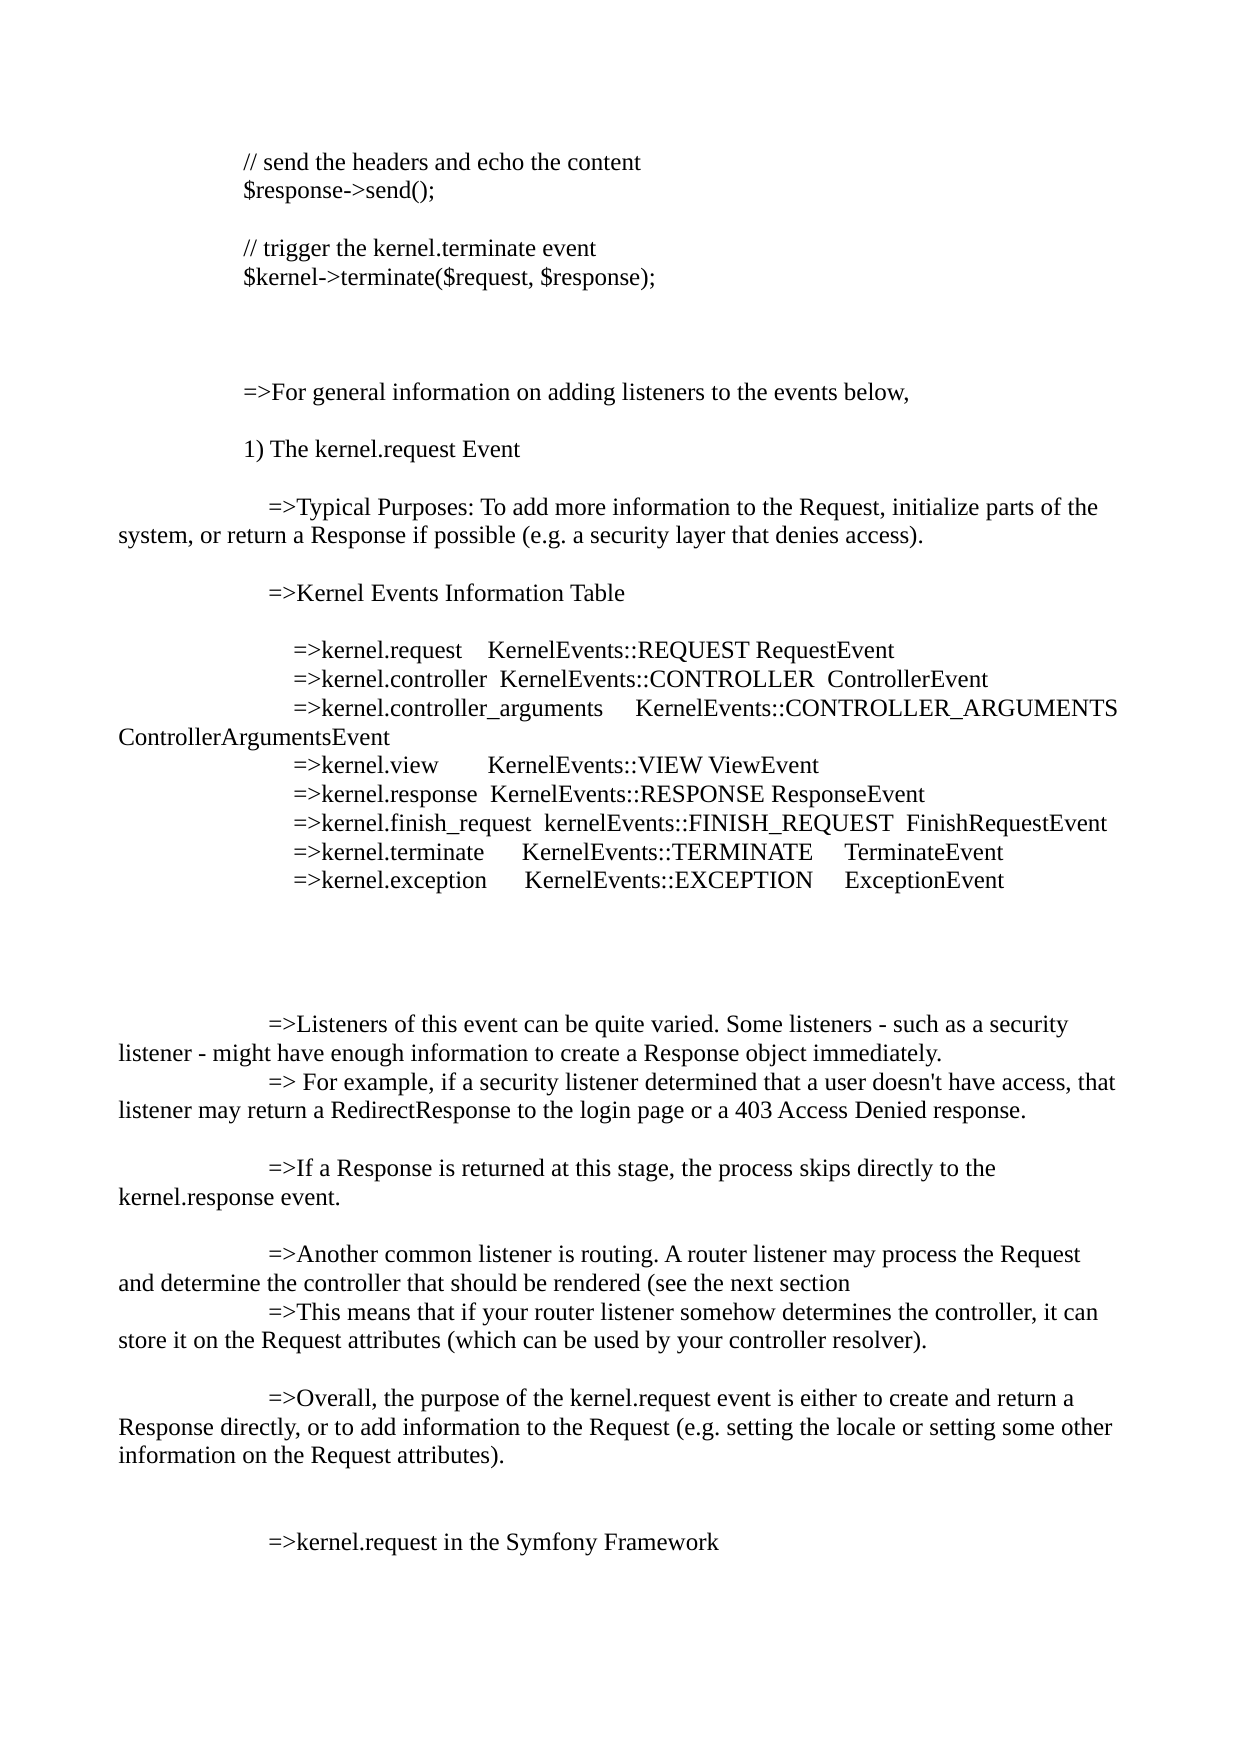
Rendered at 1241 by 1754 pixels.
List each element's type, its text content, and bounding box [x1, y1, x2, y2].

text =>Kernel Events Information Table [118, 578, 1122, 607]
text =>kernel.response KernelEvents::RESPONSE ResponseEvent [118, 779, 1122, 808]
text $response->send(); [118, 176, 1122, 204]
text =>For general information on adding listeners to the events below, [118, 377, 1122, 406]
text $kernel->terminate($request, $response); [118, 262, 1122, 291]
text =>Listeners of this event can be quite varied. Some listeners - such as a security listener - might have enough information to create a Response object immediately. [118, 1009, 1122, 1067]
text =>Typical Purposes: To add more information to the Request, initialize parts of the system, or return a Response if possible (e.g. a security layer that denies access). [118, 492, 1122, 549]
text =>If a Response is returned at this stage, the process skips directly to the kernel.response event. [118, 1153, 1122, 1211]
text =>kernel.finish_request kernelEvents::FINISH_REQUEST FinishRequestEvent [118, 808, 1122, 837]
text =>Overall, the purpose of the kernel.request event is either to create and return a Response directly, or to add information to the Request (e.g. setting the locale or setting some other information on the Request attributes). [118, 1383, 1122, 1469]
text => For example, if a security listener determined that a user doesn't have access, that listener may return a RedirectResponse to the login page or a 403 Access Denied response. [118, 1067, 1122, 1124]
text =>This means that if your router listener somehow determines the controller, it can store it on the Request attributes (which can be used by your controller resolver). [118, 1297, 1122, 1354]
text // trigger the kernel.terminate event [118, 233, 1122, 262]
text =>kernel.exception KernelEvents::EXCEPTION ExceptionEvent [118, 866, 1122, 894]
text =>kernel.terminate KernelEvents::TERMINATE TerminateEvent [118, 837, 1122, 866]
text =>kernel.controller_arguments KernelEvents::CONTROLLER_ARGUMENTS ControllerArgumentsEvent [118, 693, 1122, 751]
text // send the headers and echo the content [118, 147, 1122, 176]
text =>Another common listener is routing. A router listener may process the Request and determine the controller that should be rendered (see the next section [118, 1239, 1122, 1297]
text 1) The kernel.request Event [118, 434, 1122, 463]
text =>kernel.controller KernelEvents::CONTROLLER ControllerEvent [118, 664, 1122, 693]
text =>kernel.request in the Symfony Framework [118, 1527, 1122, 1556]
text =>kernel.view KernelEvents::VIEW ViewEvent [118, 751, 1122, 779]
text =>kernel.request KernelEvents::REQUEST RequestEvent [118, 636, 1122, 664]
